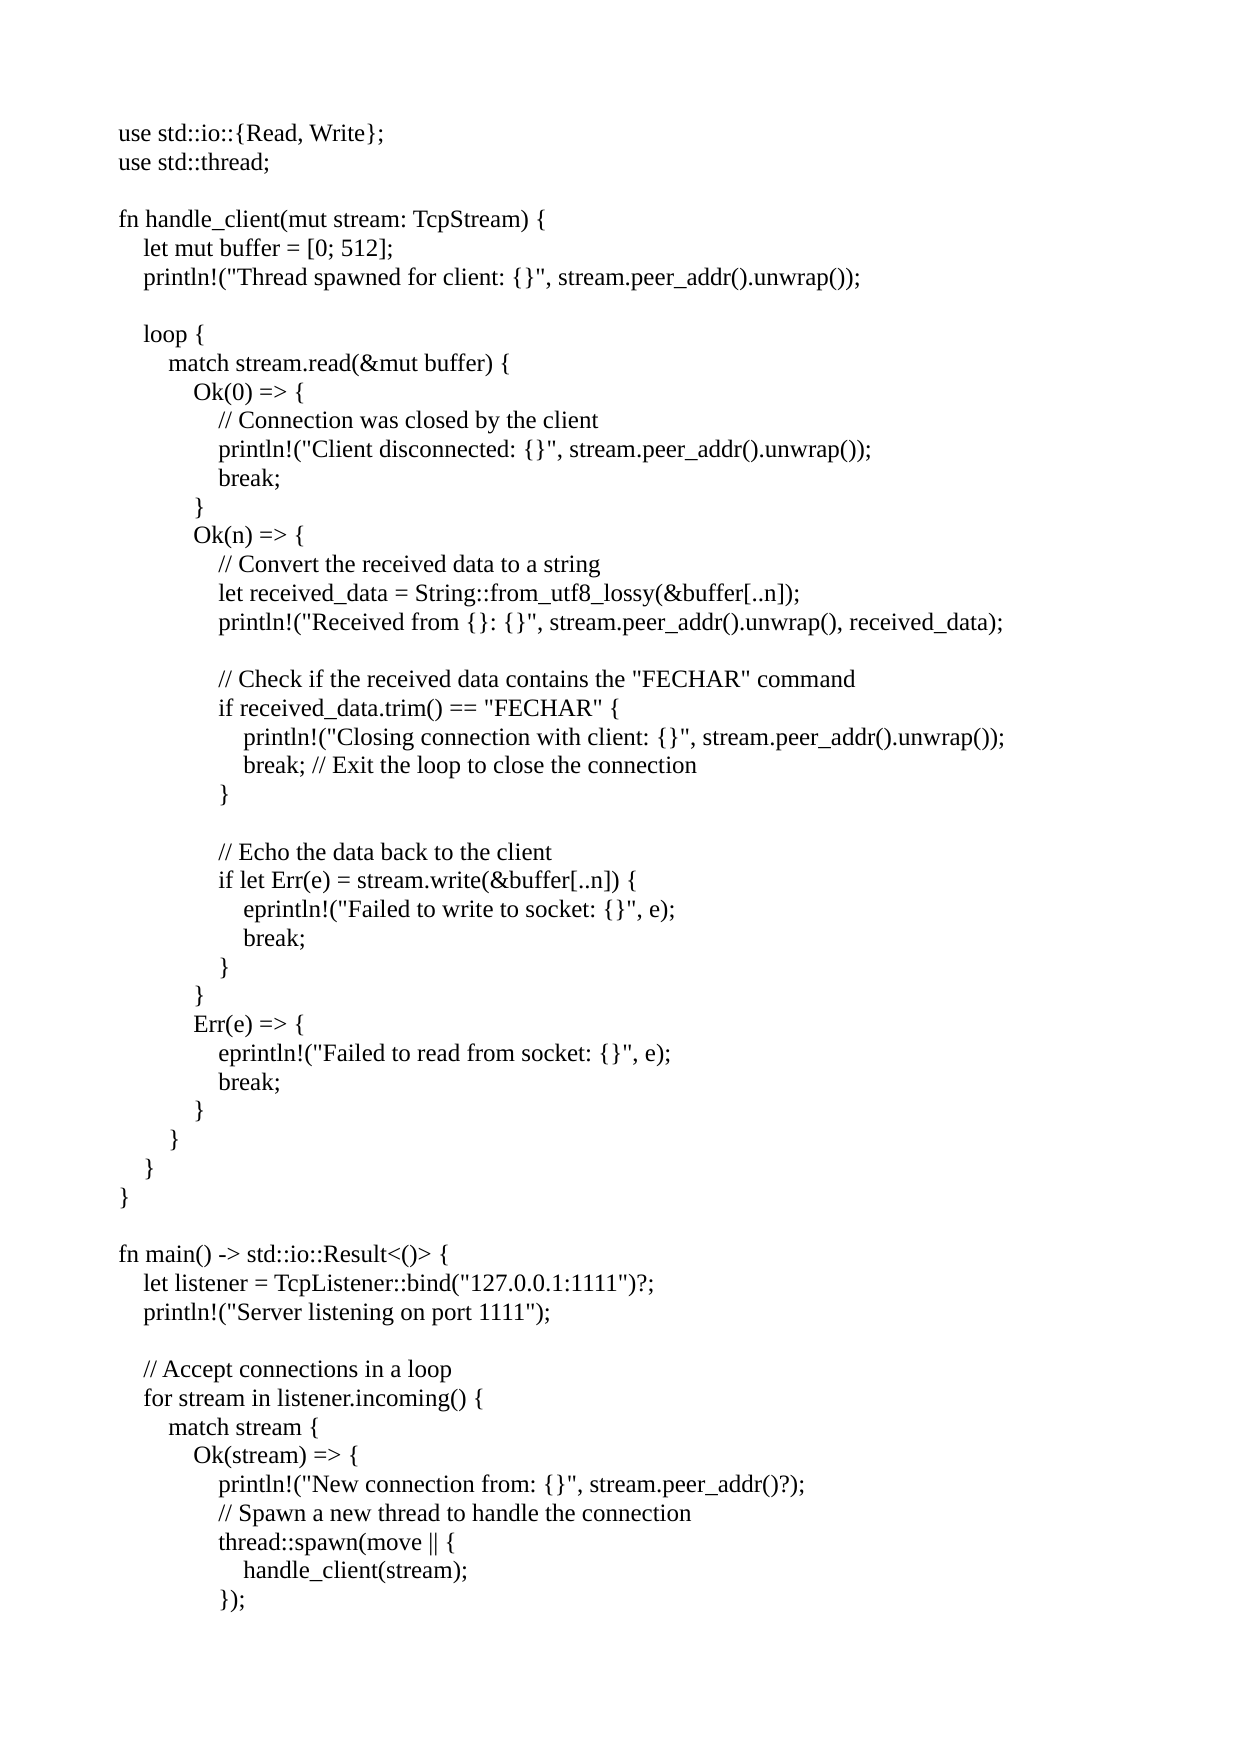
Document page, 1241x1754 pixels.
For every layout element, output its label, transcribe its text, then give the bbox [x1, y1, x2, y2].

text println!("New connection from: {}", stream.peer_addr()?); [118, 1469, 1122, 1498]
text // Connection was closed by the client [118, 406, 1122, 434]
text println!("Server listening on port 1111"); [118, 1297, 1122, 1326]
text } [118, 1124, 1122, 1153]
text println!("Thread spawned for client: {}", stream.peer_addr().unwrap()); [118, 262, 1122, 291]
text } [118, 1096, 1122, 1124]
text // Check if the received data contains the "FECHAR" command [118, 664, 1122, 693]
text eprintln!("Failed to read from socket: {}", e); [118, 1038, 1122, 1067]
text } [118, 981, 1122, 1009]
text break; [118, 463, 1122, 492]
text match stream.read(&mut buffer) { [118, 348, 1122, 377]
text } [118, 492, 1122, 521]
text thread::spawn(move || { [118, 1527, 1122, 1556]
text // Convert the received data to a string [118, 549, 1122, 578]
text println!("Client disconnected: {}", stream.peer_addr().unwrap()); [118, 434, 1122, 463]
text Ok(stream) => { [118, 1441, 1122, 1469]
text match stream { [118, 1412, 1122, 1441]
text break; [118, 923, 1122, 952]
text Ok(n) => { [118, 521, 1122, 549]
text let mut buffer = [0; 512]; [118, 233, 1122, 262]
text eprintln!("Failed to write to socket: {}", e); [118, 894, 1122, 923]
text } [118, 1182, 1122, 1211]
text if received_data.trim() == "FECHAR" { [118, 693, 1122, 722]
text Err(e) => { [118, 1009, 1122, 1038]
text println!("Received from {}: {}", stream.peer_addr().unwrap(), received_data); [118, 607, 1122, 636]
text let listener = TcpListener::bind("127.0.0.1:1111")?; [118, 1268, 1122, 1297]
text // Accept connections in a loop [118, 1354, 1122, 1383]
text } [118, 779, 1122, 808]
text break; [118, 1067, 1122, 1096]
text handle_client(stream); [118, 1556, 1122, 1584]
text } [118, 1153, 1122, 1182]
text loop { [118, 319, 1122, 348]
text fn handle_client(mut stream: TcpStream) { [118, 204, 1122, 233]
text } [118, 952, 1122, 981]
text for stream in listener.incoming() { [118, 1383, 1122, 1412]
text }); [118, 1584, 1122, 1613]
text Ok(0) => { [118, 377, 1122, 406]
text if let Err(e) = stream.write(&buffer[..n]) { [118, 866, 1122, 894]
text // Spawn a new thread to handle the connection [118, 1498, 1122, 1527]
text break; // Exit the loop to close the connection [118, 751, 1122, 779]
text println!("Closing connection with client: {}", stream.peer_addr().unwrap()); [118, 722, 1122, 751]
text // Echo the data back to the client [118, 837, 1122, 866]
text let received_data = String::from_utf8_lossy(&buffer[..n]); [118, 578, 1122, 607]
text fn main() -> std::io::Result<()> { [118, 1239, 1122, 1268]
text use std::io::{Read, Write}; [118, 118, 1122, 147]
text use std::thread; [118, 147, 1122, 176]
